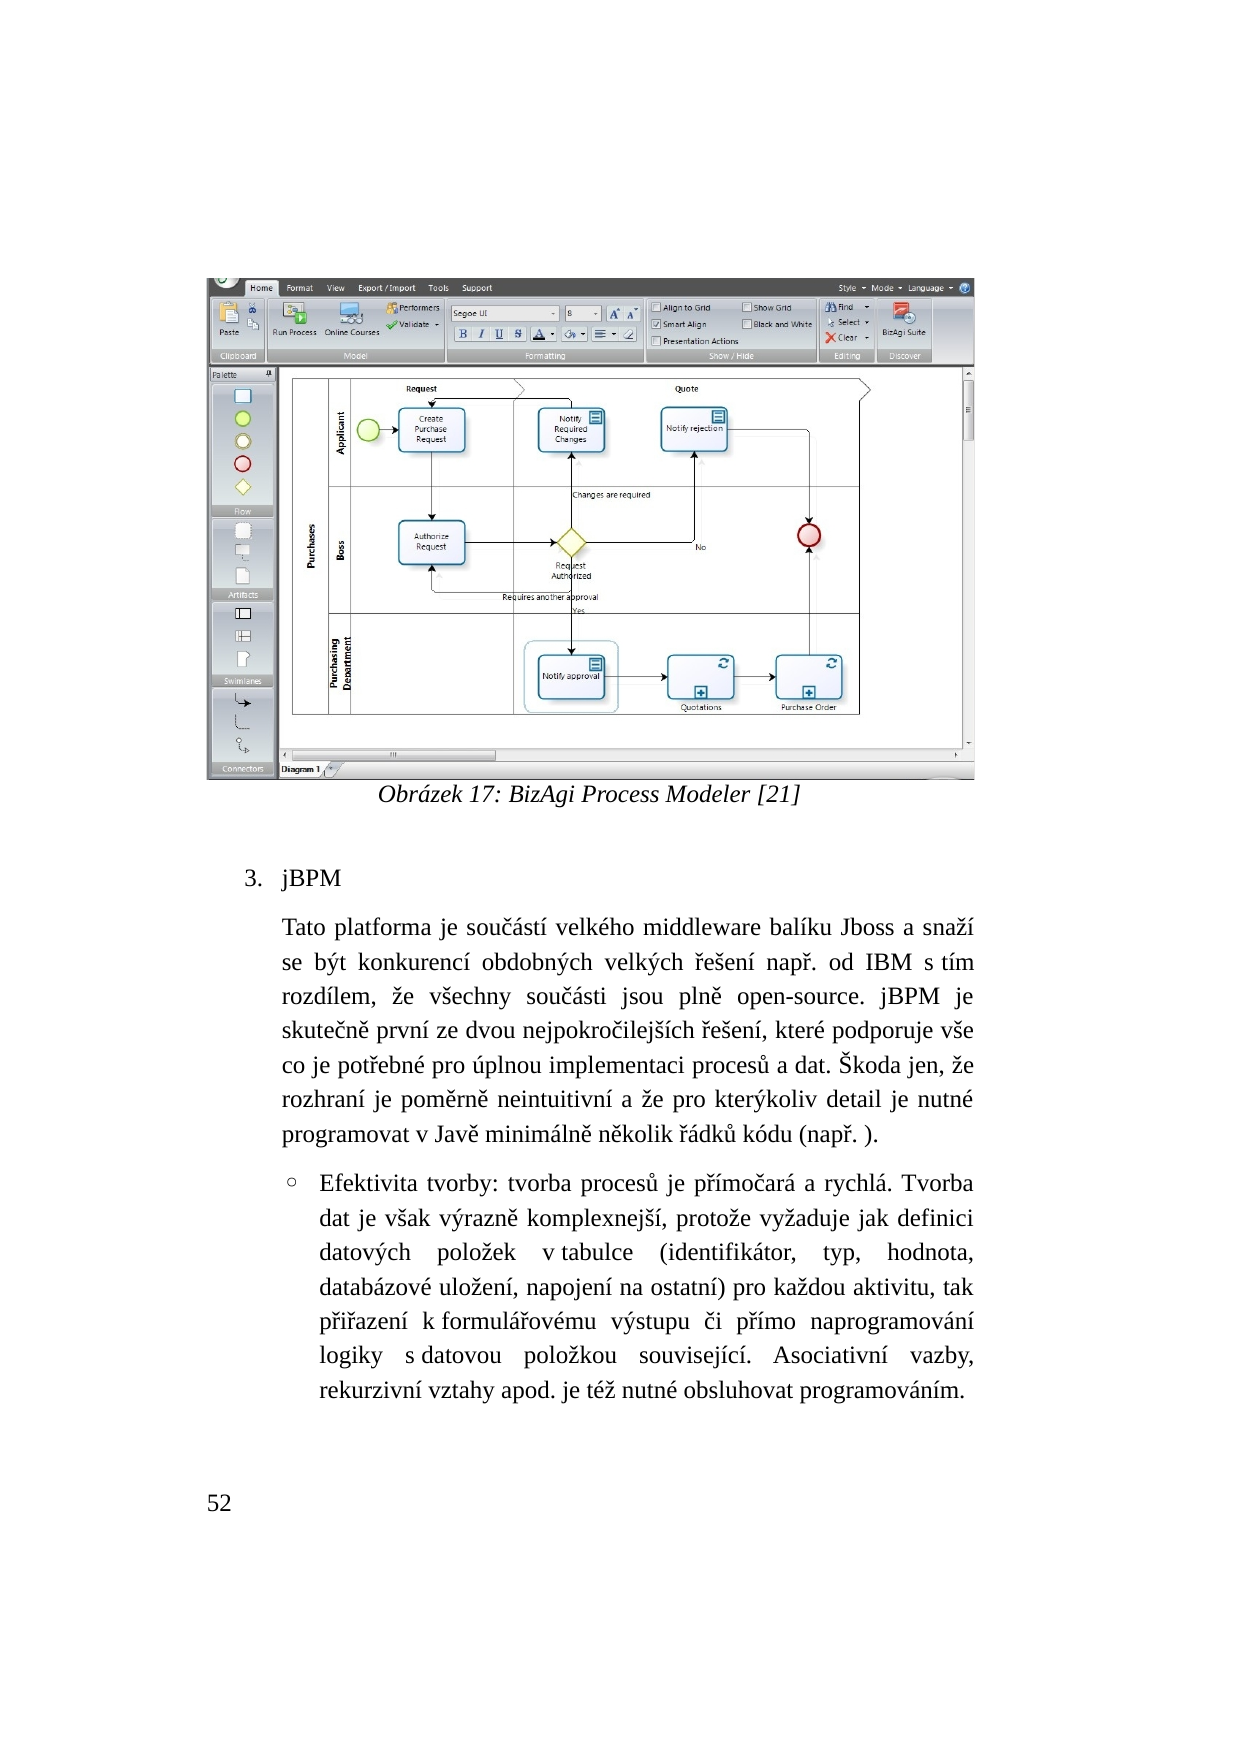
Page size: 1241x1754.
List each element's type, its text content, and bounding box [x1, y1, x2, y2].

list Efektivita tvorby: tvorba procesů je přímočará a rychlá. Tvorba dat je však výrazně komplexnejší, protože vyžaduje jak definici datových položek v tabulce (identifikátor, typ, hodnota, databázové uložení, napojení na ostatní) pro každou aktivitu, tak přiřazení k formulářovému výstupu či přímo naprogramování logiky s datovou položkou související. Asociativní vazby, rekurzivní vztahy apod. je též nutné obsluhovat programováním. [282, 1168, 974, 1404]
list jBPM [244, 863, 974, 892]
list Tato platforma je součástí velkého middleware balíku Jboss a snaží se být konkurencí obdobných velkých řešení např. od IBM s tím rozdílem, že všechny součásti jsou plně open-source. jBPM je skutečně první ze dvou nejpokročilejších řešení, které podporuje vše co je potřebné pro úplnou implementaci procesů a dat. Škoda jen, že rozhraní je poměrně neintuitivní a že pro kterýkoliv detail je nutné programovat v Javě minimálně několik řádků kódu (např. ). [244, 912, 974, 1148]
text Obrázek 17: BizAgi Process Modeler [21] [207, 780, 974, 808]
picture [206, 278, 975, 780]
